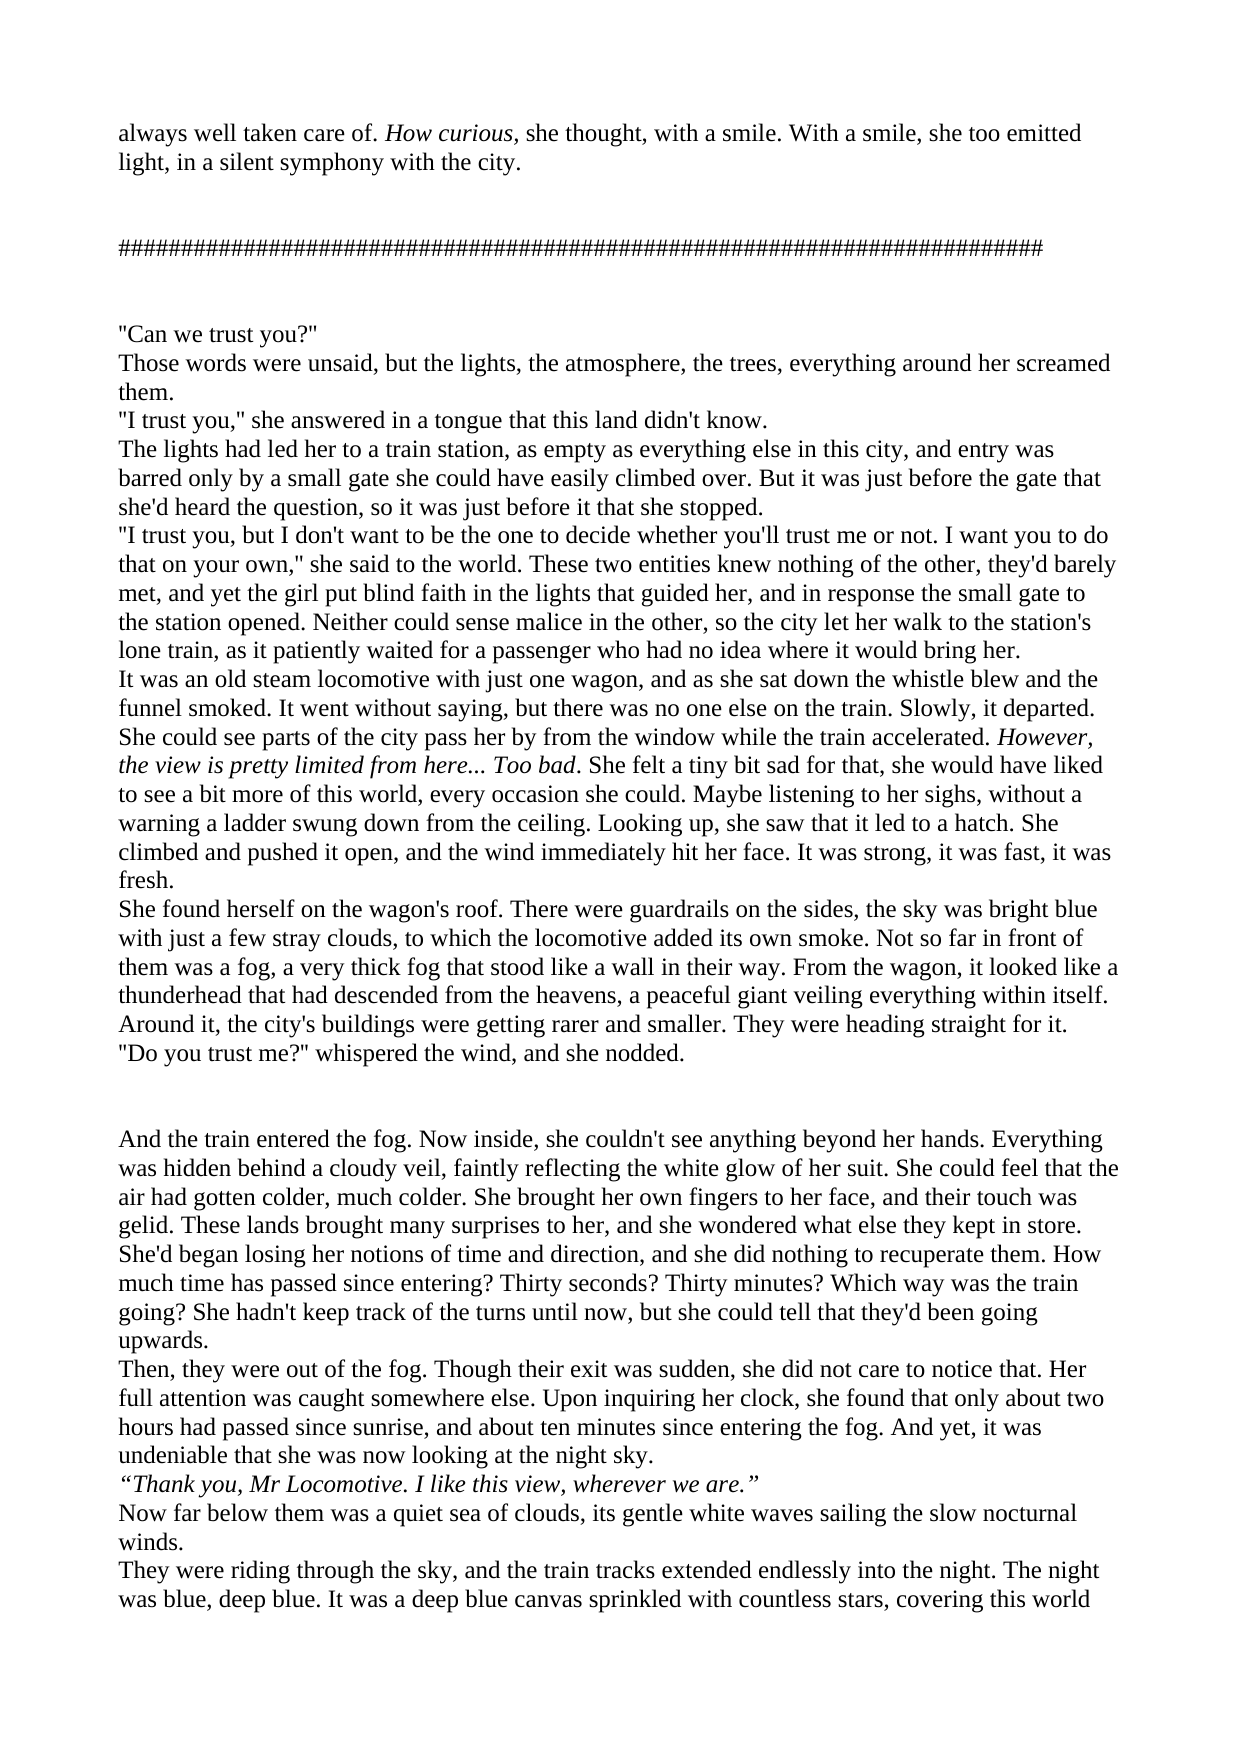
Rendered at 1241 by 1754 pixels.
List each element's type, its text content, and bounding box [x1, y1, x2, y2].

text Then, they were out of the fog. Though their exit was sudden, she did not care to notice that. Her full attention was caught somewhere else. Upon inquiring her clock, she found that only about two hours had passed since sunrise, and about ten minutes since entering the fog. And yet, it was undeniable that she was now looking at the night sky. [118, 1354, 1122, 1469]
text She'd began losing her notions of time and direction, and she did nothing to recuperate them. How much time has passed since entering? Thirty seconds? Thirty minutes? Which way was the train going? She hadn't keep track of the turns until now, but she could tell that they'd been going upwards. [118, 1239, 1122, 1354]
text And the train entered the fog. Now inside, she couldn't see anything beyond her hands. Everything was hidden behind a cloudy veil, faintly reflecting the white glow of her suit. She could feel that the air had gotten colder, much colder. She brought her own fingers to her face, and their touch was gelid. These lands brought many surprises to her, and she wondered what else they kept in store. [118, 1124, 1122, 1239]
text She found herself on the wagon's roof. There were guardrails on the sides, the sky was bright blue with just a few stray clouds, to which the locomotive added its own smoke. Not so far in front of them was a fog, a very thick fog that stood like a wall in their way. From the wagon, it looked like a thunderhead that had descended from the heavens, a peaceful giant veiling everything within itself. Around it, the city's buildings were getting rarer and smaller. They were heading straight for it. [118, 894, 1122, 1038]
text “Thank you, Mr Locomotive. I like this view, wherever we are.” [118, 1469, 1122, 1498]
text Now far below them was a quiet sea of clouds, its gentle white waves sailing the slow nocturnal winds. [118, 1498, 1122, 1556]
text The lights had led her to a train station, as empty as everything else in this city, and entry was barred only by a small gate she could have easily climbed over. But it was just before the gate that she'd heard the question, so it was just before it that she stopped. [118, 434, 1122, 521]
text They were riding through the sky, and the train tracks extended endlessly into the night. The night was blue, deep blue. It was a deep blue canvas sprinkled with countless stars, covering this world [118, 1556, 1122, 1613]
text ''Can we trust you?'' [118, 319, 1122, 348]
text always well taken care of. How curious, she thought, with a smile. With a smile, she too emitted light, in a silent symphony with the city. [118, 118, 1122, 176]
text ''I trust you, but I don't want to be the one to decide whether you'll trust me or not. I want you to do that on your own,'' she said to the world. These two entities knew nothing of the other, they'd barely met, and yet the girl put blind faith in the lights that guided her, and in response the small gate to the station opened. Neither could sense malice in the other, so the city let her walk to the station's lone train, as it patiently waited for a passenger who had no idea where it would bring her. [118, 521, 1122, 664]
text ''Do you trust me?'' whispered the wind, and she nodded. [118, 1038, 1122, 1067]
text ########################################################################## [118, 233, 1122, 262]
text Those words were unsaid, but the lights, the atmosphere, the trees, everything around her screamed them. [118, 348, 1122, 406]
text ''I trust you,'' she answered in a tongue that this land didn't know. [118, 406, 1122, 434]
text It was an old steam locomotive with just one wagon, and as she sat down the whistle blew and the funnel smoked. It went without saying, but there was no one else on the train. Slowly, it departed. She could see parts of the city pass her by from the window while the train accelerated. However, the view is pretty limited from here... Too bad. She felt a tiny bit sad for that, she would have liked to see a bit more of this world, every occasion she could. Maybe listening to her sighs, without a warning a ladder swung down from the ceiling. Looking up, she saw that it led to a hatch. She climbed and pushed it open, and the wind immediately hit her face. It was strong, it was fast, it was fresh. [118, 664, 1122, 894]
